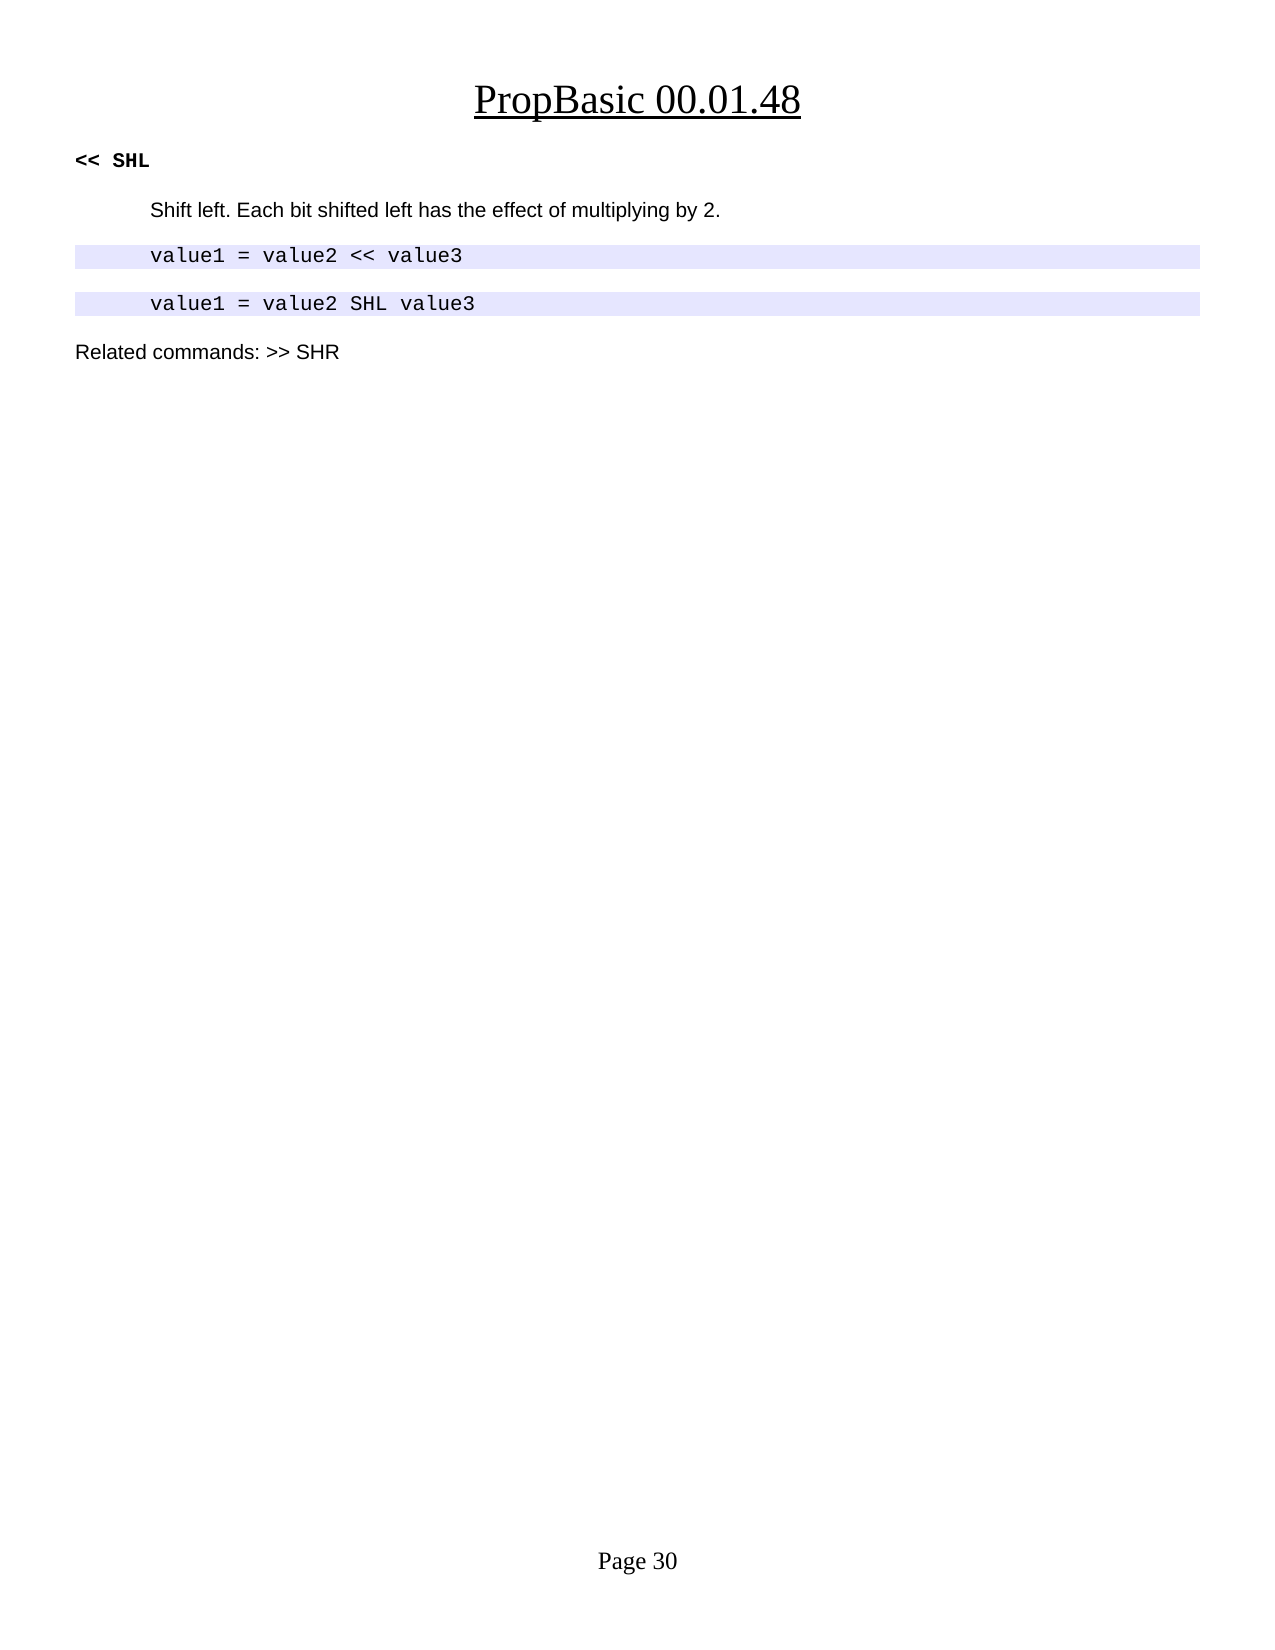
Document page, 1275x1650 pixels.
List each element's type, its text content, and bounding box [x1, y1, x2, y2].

text Shift left. Each bit shifted left has the effect of multiplying by 2. [75, 198, 1200, 222]
text value1 = value2 SHL value3 [75, 292, 1200, 316]
text Related commands: >> SHR [75, 340, 1200, 364]
text << SHL [75, 150, 1200, 174]
text value1 = value2 << value3 [75, 245, 1200, 269]
